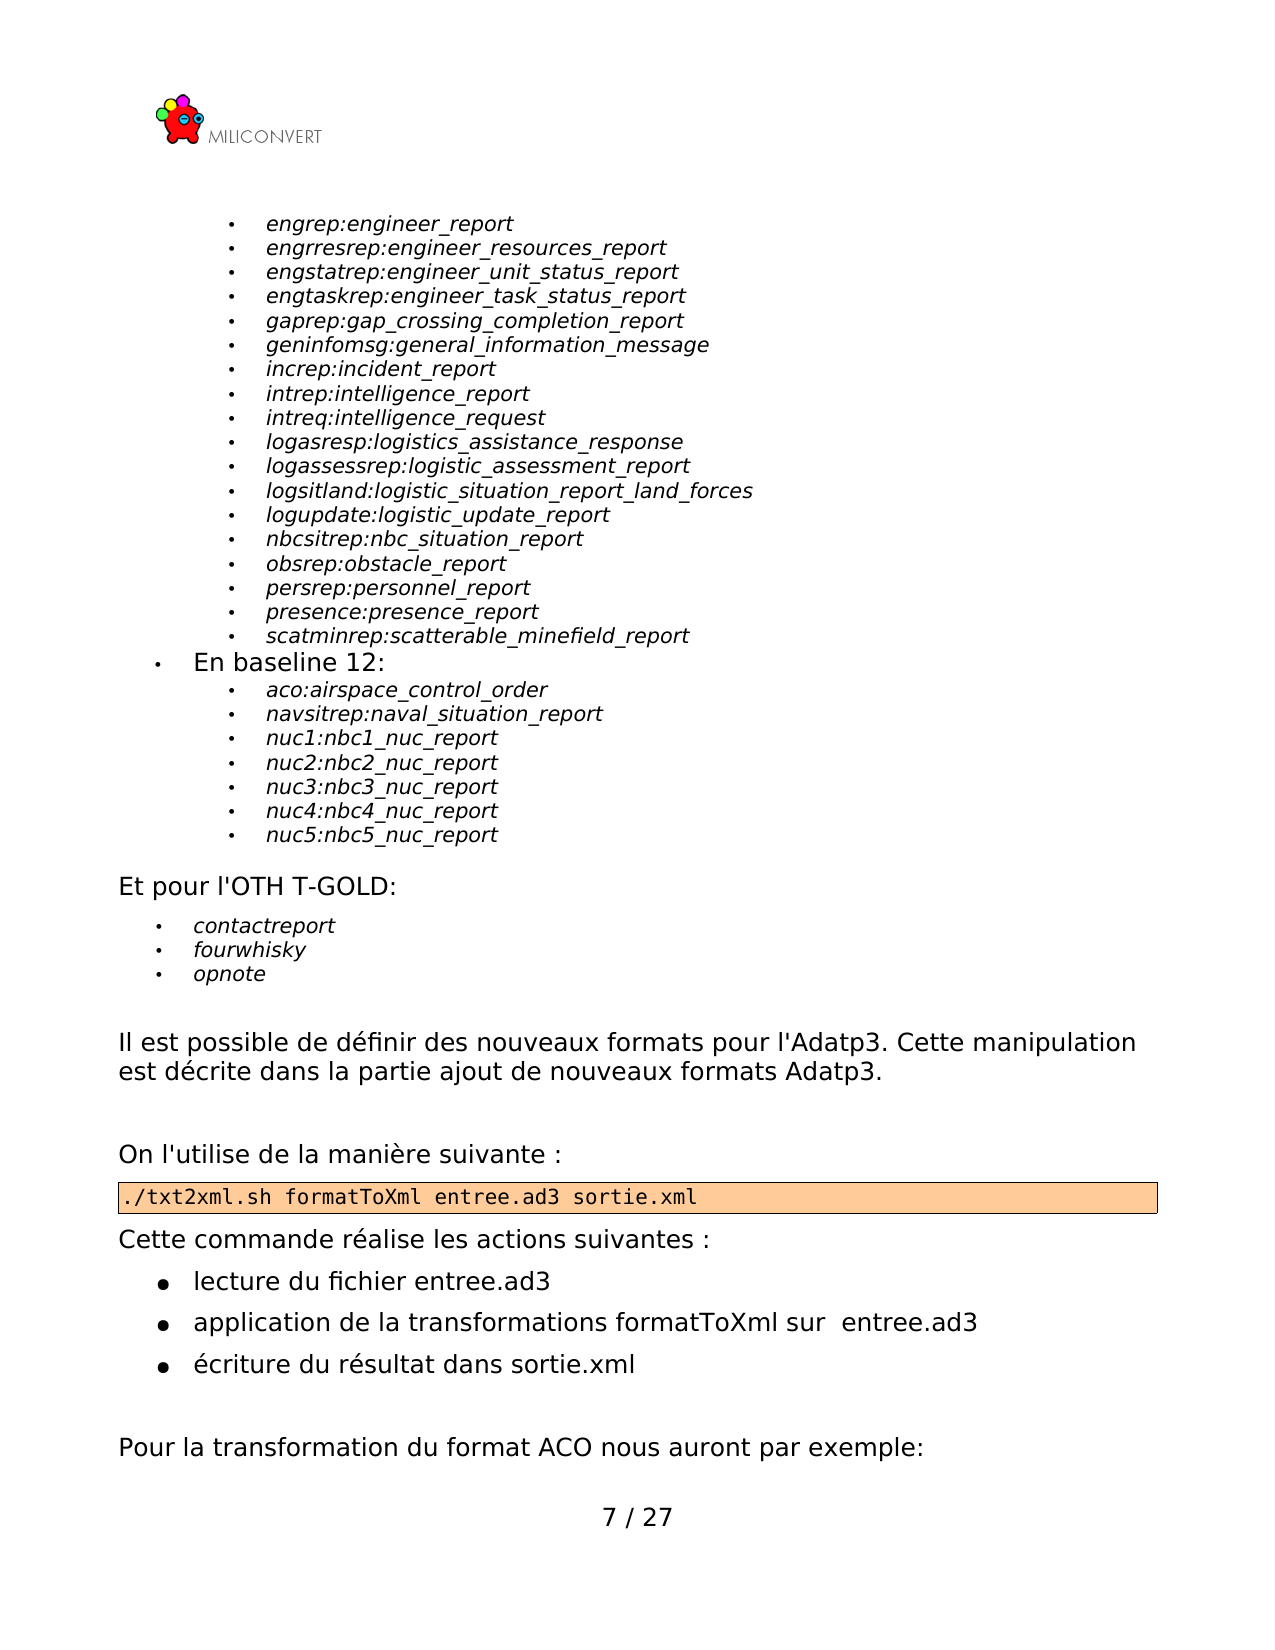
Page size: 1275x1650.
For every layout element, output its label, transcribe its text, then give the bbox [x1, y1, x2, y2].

list nuc4:nbc4_nuc_report [228, 799, 1157, 823]
list gaprep:gap_crossing_completion_report [228, 309, 1157, 333]
list nuc5:nbc5_nuc_report [228, 823, 1157, 848]
list nuc1:nbc1_nuc_report [228, 726, 1157, 751]
list écriture du résultat dans sortie.xml [156, 1350, 1157, 1379]
list engrep:engineer_report [228, 212, 1157, 236]
text Il est possible de définir des nouveaux formats pour l'Adatp3. Cette manipulation est décrite dans la partie ajout de nouveaux formats Adatp3. [118, 1028, 1157, 1086]
list logasresp:logistics_assistance_response [228, 430, 1157, 454]
list persrep:personnel_report [228, 576, 1157, 600]
list engstatrep:engineer_unit_status_report [228, 260, 1157, 284]
list engrresrep:engineer_resources_report [228, 236, 1157, 260]
list engtaskrep:engineer_task_status_report [228, 284, 1157, 309]
text ./txt2xml.sh formatToXml entree.ad3 sortie.xml [119, 1183, 1157, 1213]
list obsrep:obstacle_report [228, 552, 1157, 576]
list fourwhisky [156, 938, 1157, 962]
list navsitrep:naval_situation_report [228, 702, 1157, 726]
list nuc2:nbc2_nuc_report [228, 751, 1157, 775]
list presence:presence_report [228, 600, 1157, 624]
list logassessrep:logistic_assessment_report [228, 454, 1157, 479]
list geninfomsg:general_information_message [228, 333, 1157, 357]
list intreq:intelligence_request [228, 406, 1157, 430]
list logsitland:logistic_situation_report_land_forces [228, 479, 1157, 503]
list nuc3:nbc3_nuc_report [228, 775, 1157, 799]
picture [132, 69, 354, 176]
text Cette commande réalise les actions suivantes : [118, 1225, 1157, 1254]
list opnote [156, 962, 1157, 986]
list En baseline 12: [154, 649, 1157, 678]
list intrep:intelligence_report [228, 382, 1157, 406]
list scatminrep:scatterable_minefield_report [228, 624, 1157, 649]
list contactreport [156, 914, 1157, 938]
text On l'utilise de la manière suivante : [118, 1141, 1157, 1170]
text Et pour l'OTH T-GOLD: [118, 872, 1157, 901]
list increp:incident_report [228, 357, 1157, 382]
list application de la transformations formatToXml sur entree.ad3 [156, 1309, 1157, 1338]
list aco:airspace_control_order [228, 678, 1157, 702]
list lecture du fichier entree.ad3 [156, 1267, 1157, 1296]
text Pour la transformation du format ACO nous auront par exemple: [118, 1434, 1157, 1463]
list nbcsitrep:nbc_situation_report [228, 527, 1157, 552]
list logupdate:logistic_update_report [228, 503, 1157, 527]
